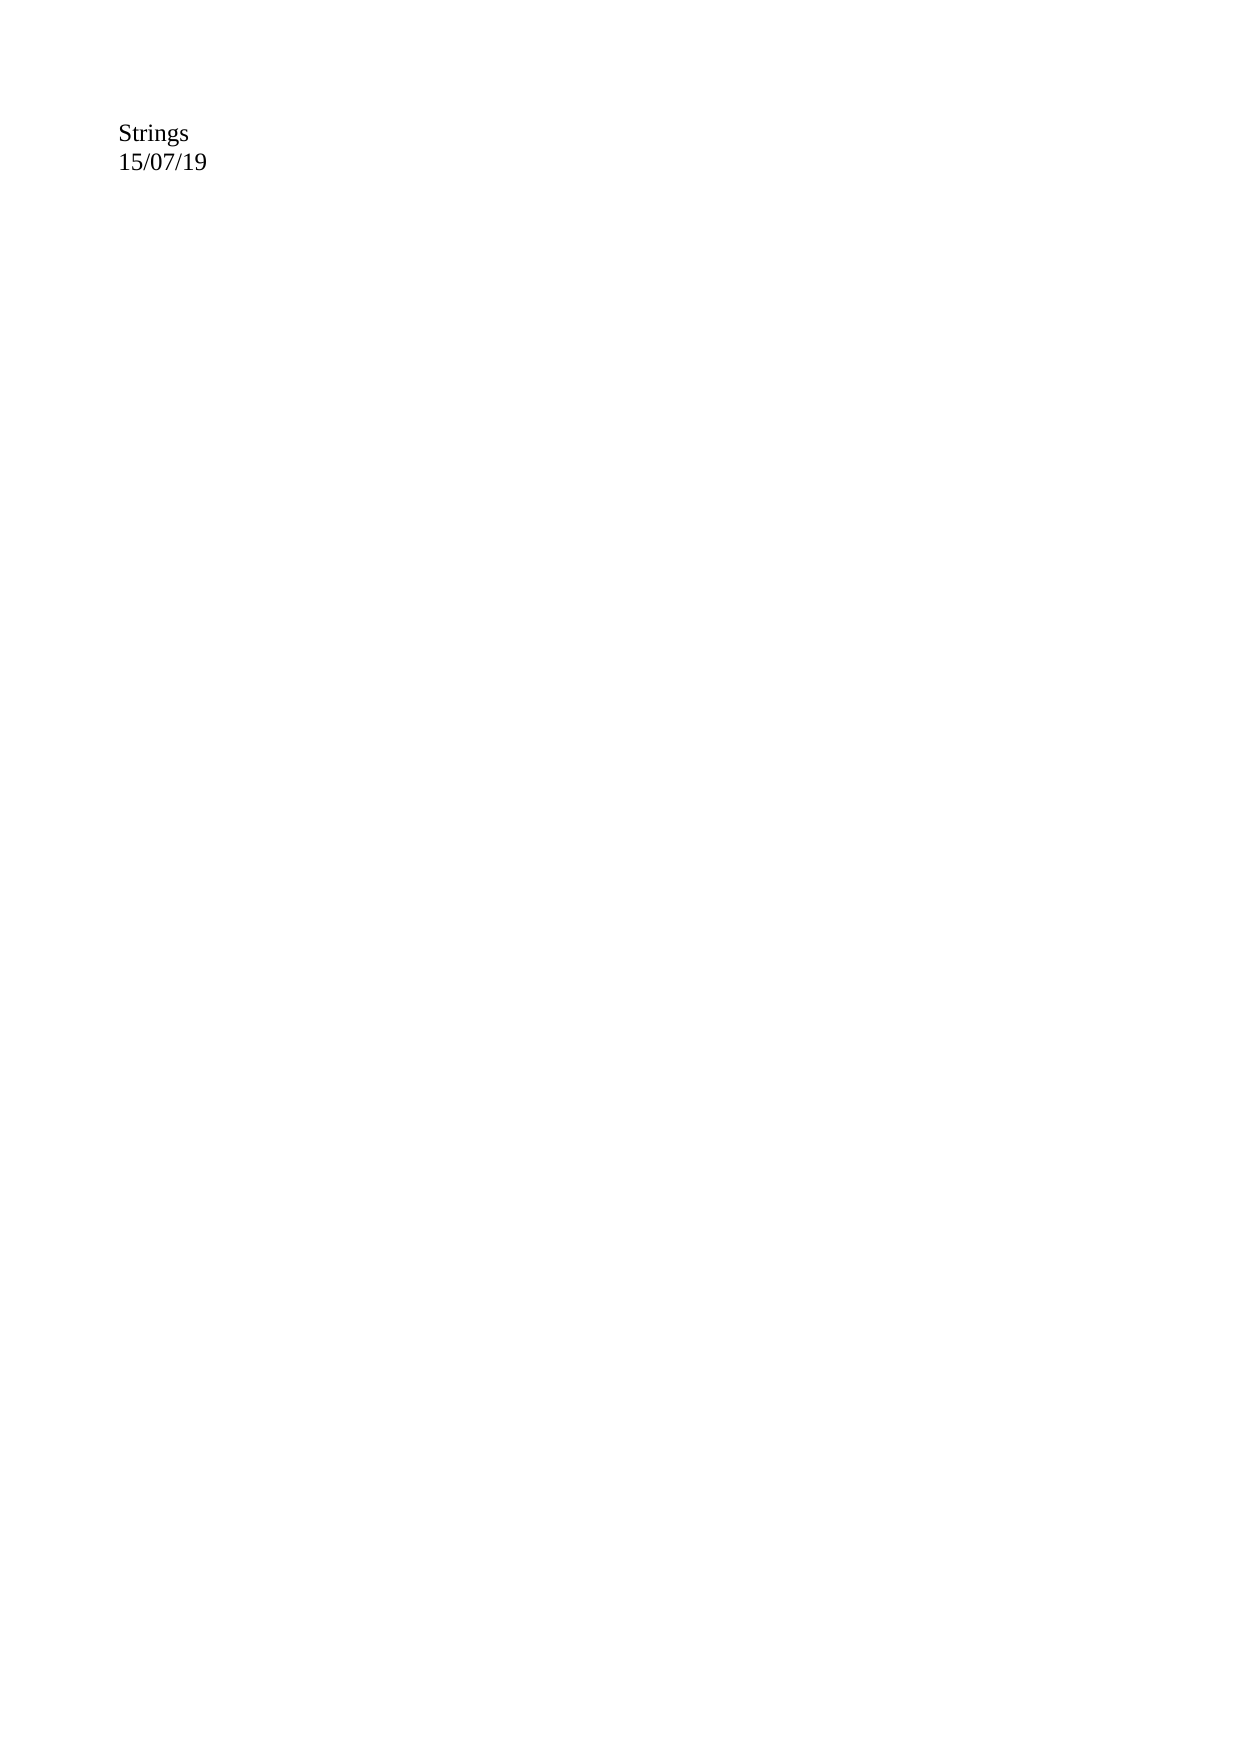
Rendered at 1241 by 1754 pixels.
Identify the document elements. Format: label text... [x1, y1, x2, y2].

text Strings [118, 118, 1122, 147]
text 15/07/19 [118, 147, 1122, 176]
